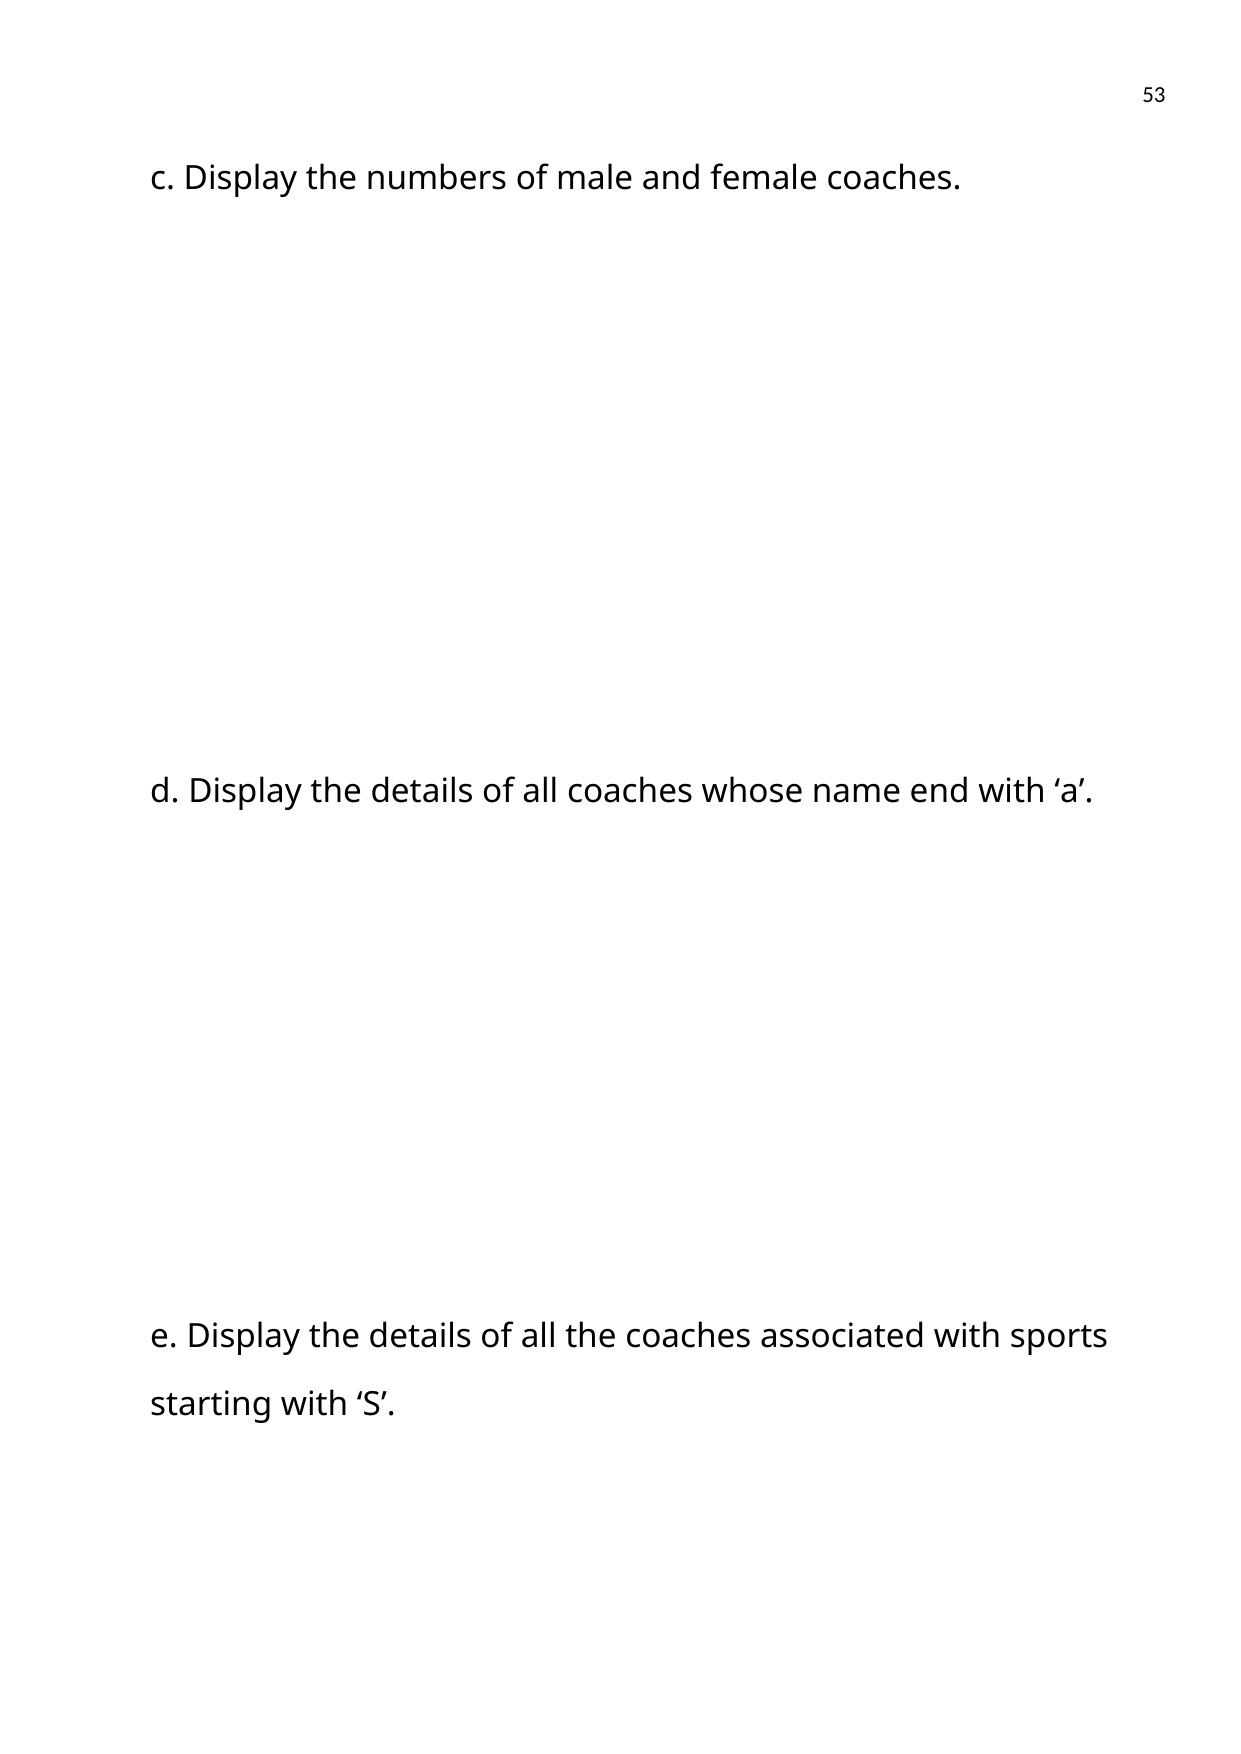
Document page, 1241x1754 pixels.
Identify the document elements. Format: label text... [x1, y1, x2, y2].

list c. Display the numbers of male and female coaches. [150, 153, 1165, 199]
list e. Display the details of all the coaches associated with sports starting with ‘S’. [150, 1312, 1165, 1425]
list d. Display the details of all coaches whose name end with ‘a’. [150, 767, 1165, 812]
